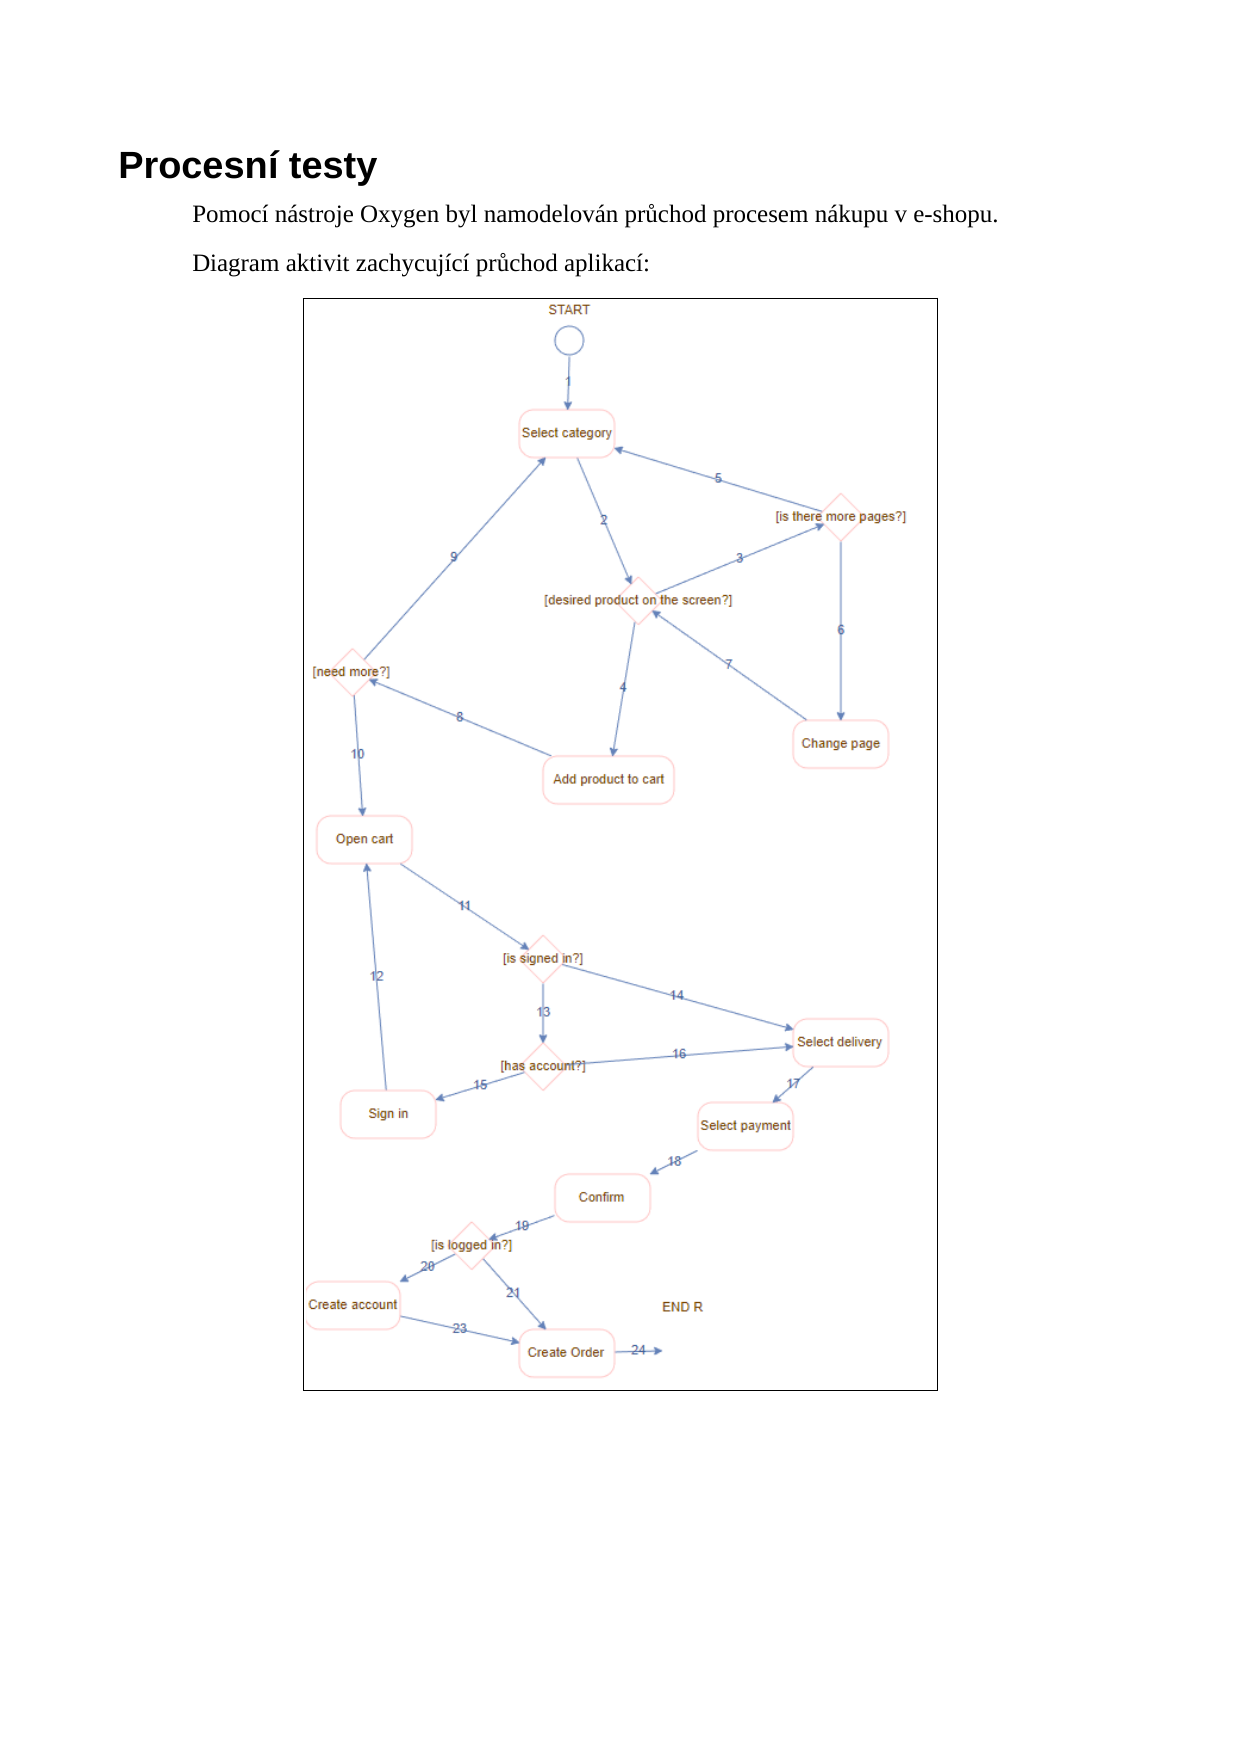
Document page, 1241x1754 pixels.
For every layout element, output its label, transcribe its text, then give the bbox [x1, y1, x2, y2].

text Diagram aktivit zachycující průchod aplikací: [118, 248, 1122, 277]
text Pomocí nástroje Oxygen byl namodelován průchod procesem nákupu v e-shopu. [118, 199, 1122, 228]
picture [306, 300, 935, 1388]
subtitle Procesní testy [118, 143, 1122, 187]
